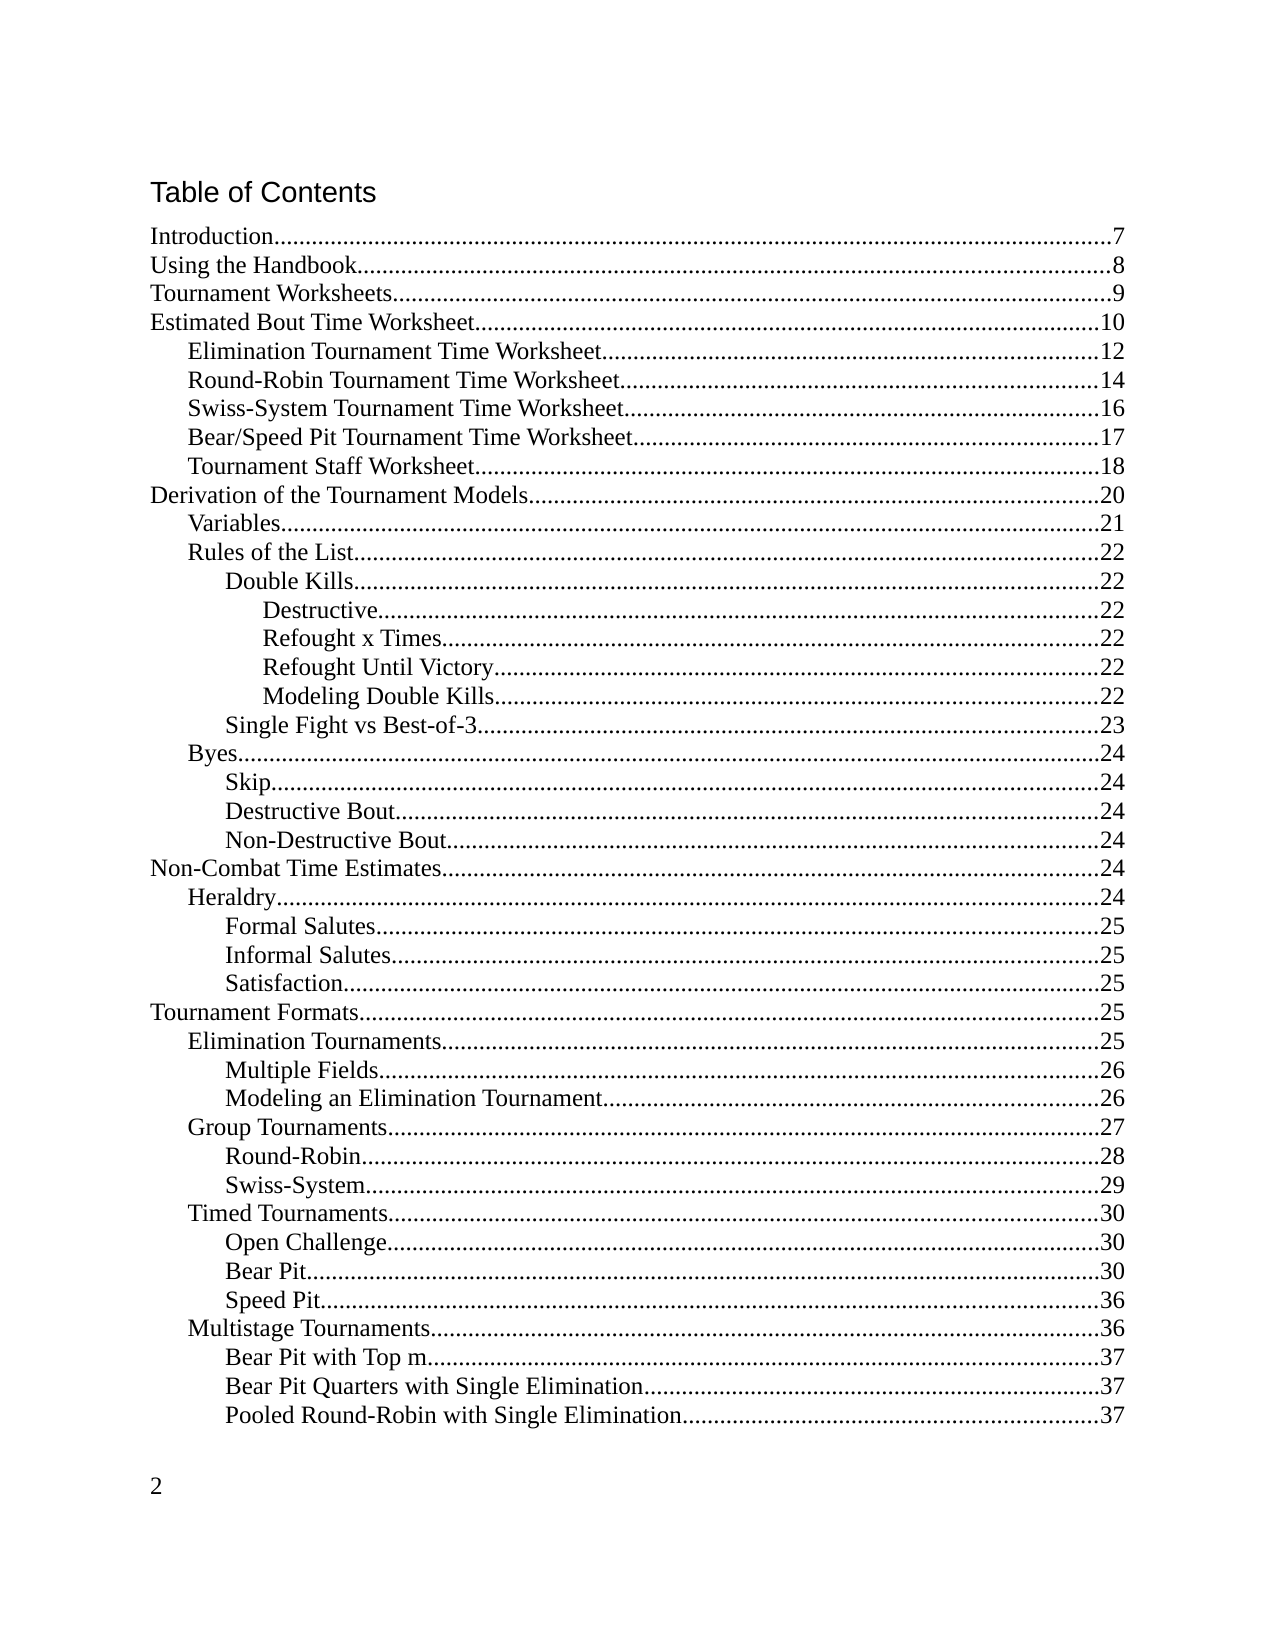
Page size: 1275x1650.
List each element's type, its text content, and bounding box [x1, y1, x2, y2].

text Tournament Formats 25 [150, 997, 1125, 1026]
text Multistage Tournaments 36 [150, 1313, 1125, 1342]
text Modeling Double Kills 22 [150, 681, 1125, 710]
text Double Kills 22 [150, 566, 1125, 595]
text Destructive Bout 24 [150, 796, 1125, 825]
text Derivation of the Tournament Models 20 [150, 480, 1125, 508]
text Bear Pit with Top m 37 [150, 1342, 1125, 1371]
text Refought x Times 22 [150, 623, 1125, 652]
text Speed Pit 36 [150, 1285, 1125, 1313]
text Estimated Bout Time Worksheet 10 [150, 307, 1125, 336]
text Round-Robin Tournament Time Worksheet 14 [150, 365, 1125, 393]
text Pooled Round-Robin with Single Elimination 37 [150, 1400, 1125, 1428]
text Non-Destructive Bout 24 [150, 825, 1125, 853]
text Skip 24 [150, 767, 1125, 796]
text Byes 24 [150, 738, 1125, 767]
text Refought Until Victory 22 [150, 652, 1125, 681]
subtitle Table of Contents [150, 175, 1125, 208]
text Timed Tournaments 30 [150, 1198, 1125, 1227]
text Destructive 22 [150, 595, 1125, 623]
text Tournament Staff Worksheet 18 [150, 451, 1125, 480]
text Bear Pit Quarters with Single Elimination 37 [150, 1371, 1125, 1400]
text Heraldry 24 [150, 882, 1125, 911]
text Using the Handbook 8 [150, 250, 1125, 278]
text Round-Robin 28 [150, 1141, 1125, 1170]
text Formal Salutes 25 [150, 911, 1125, 940]
text Introduction 7 [150, 221, 1125, 250]
text Swiss-System 29 [150, 1170, 1125, 1198]
text Informal Salutes 25 [150, 940, 1125, 968]
text Open Challenge 30 [150, 1227, 1125, 1256]
text Variables 21 [150, 508, 1125, 537]
text Tournament Worksheets 9 [150, 278, 1125, 307]
text Bear/Speed Pit Tournament Time Worksheet 17 [150, 422, 1125, 451]
text Non-Combat Time Estimates 24 [150, 853, 1125, 882]
text Multiple Fields 26 [150, 1055, 1125, 1083]
text Satisfaction 25 [150, 968, 1125, 997]
text Bear Pit 30 [150, 1256, 1125, 1285]
text Modeling an Elimination Tournament 26 [150, 1083, 1125, 1112]
text Single Fight vs Best-of-3 23 [150, 710, 1125, 738]
text Rules of the List 22 [150, 537, 1125, 566]
text Elimination Tournaments 25 [150, 1026, 1125, 1055]
text Elimination Tournament Time Worksheet 12 [150, 336, 1125, 365]
text Group Tournaments 27 [150, 1112, 1125, 1141]
text Swiss-System Tournament Time Worksheet 16 [150, 393, 1125, 422]
